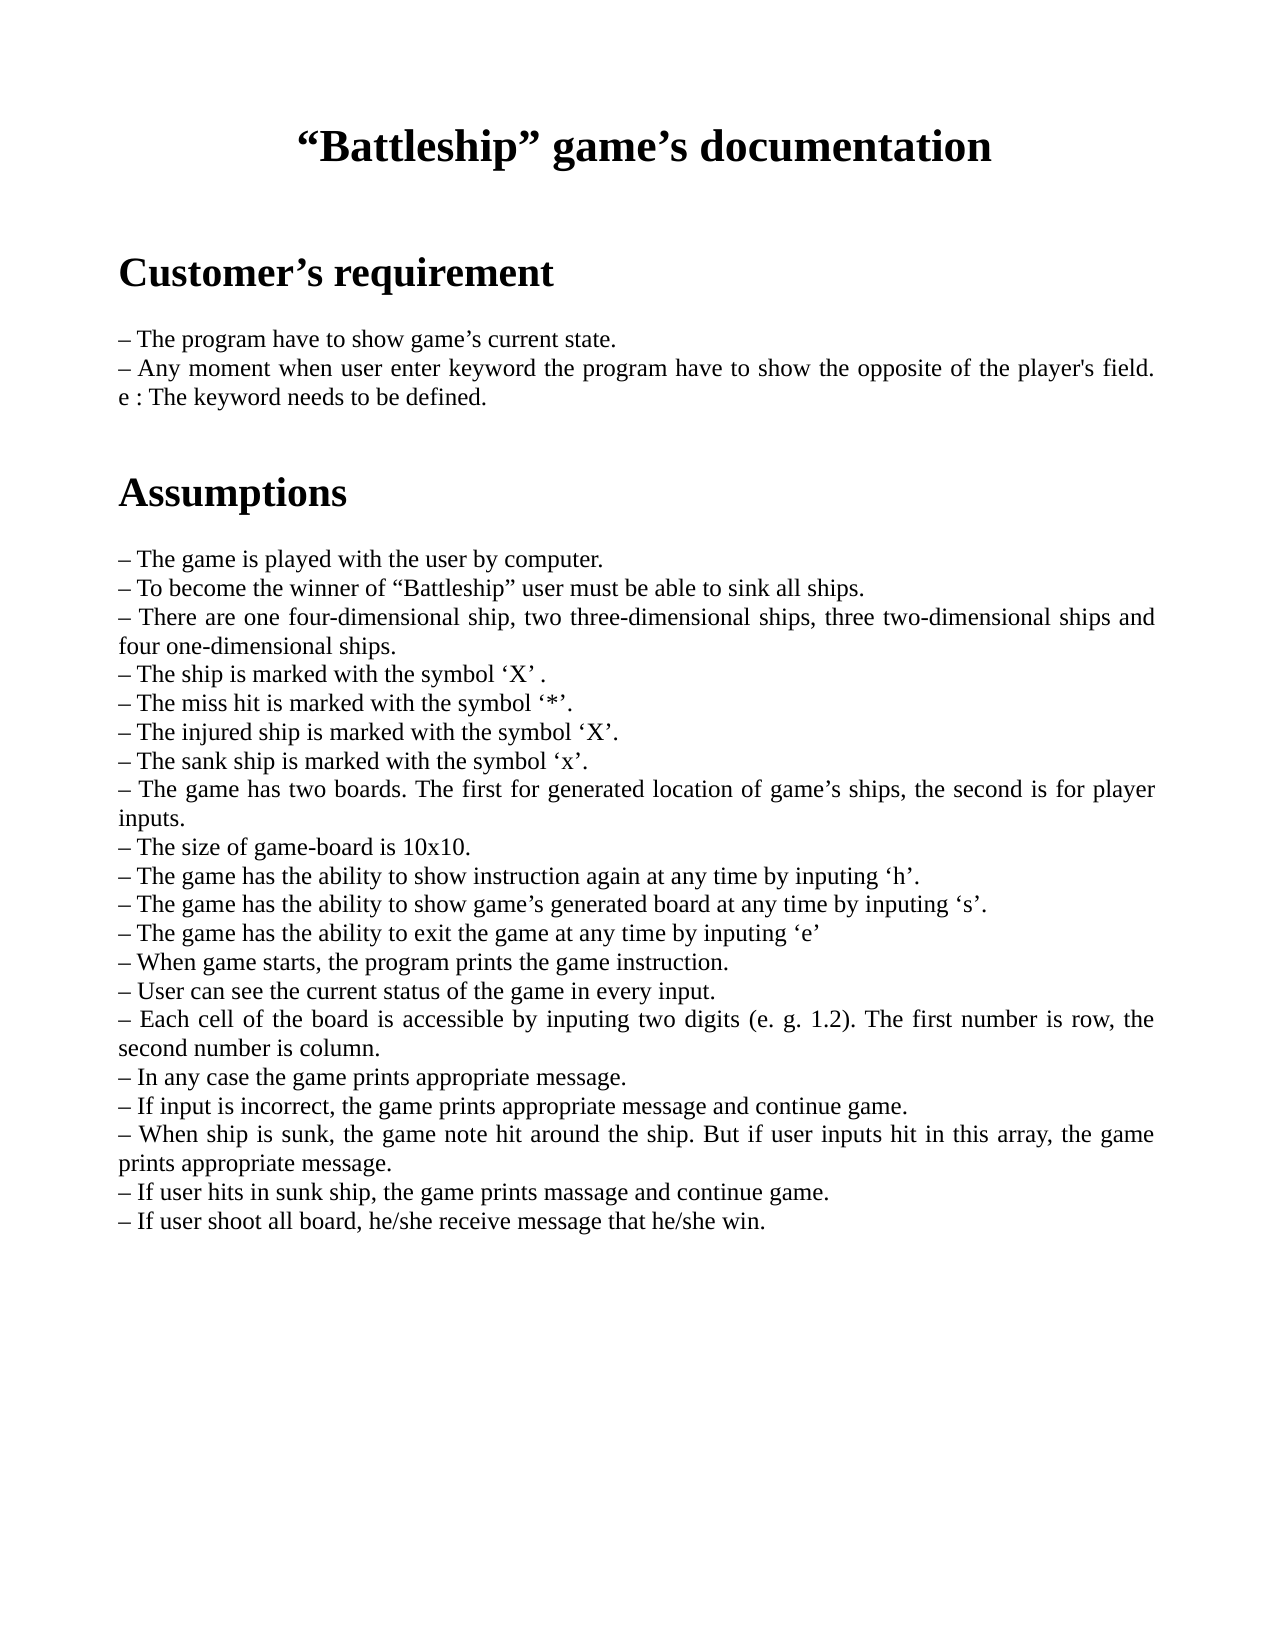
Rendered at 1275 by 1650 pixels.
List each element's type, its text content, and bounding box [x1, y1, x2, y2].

text – The miss hit is marked with the symbol ‘*’. [118, 688, 1157, 717]
text – When game starts, the program prints the game instruction. [118, 947, 1157, 976]
text – If user shoot all board, he/she receive message that he/she win. [118, 1206, 1157, 1234]
text – Each cell of the board is accessible by inputing two digits (e. g. 1.2). The first number is row, the second number is column. [118, 1004, 1157, 1062]
text – When ship is sunk, the game note hit around the ship. But if user inputs hit in this array, the game prints appropriate message. [118, 1119, 1157, 1177]
text – The program have to show game’s current state. [118, 324, 1157, 353]
text – The sank ship is marked with the symbol ‘x’. [118, 746, 1157, 774]
text Assumptions [118, 468, 1157, 516]
text – The game has two boards. The first for generated location of game’s ships, the second is for player inputs. [118, 774, 1157, 832]
text – Any moment when user enter keyword the program have to show the opposite of the player's field. e : The keyword needs to be defined. [118, 353, 1157, 410]
text “Battleship” game’s documentation [118, 118, 1157, 171]
text – If input is incorrect, the game prints appropriate message and continue game. [118, 1091, 1157, 1119]
text – The ship is marked with the symbol ‘X’ . [118, 659, 1157, 688]
text – The injured ship is marked with the symbol ‘X’. [118, 717, 1157, 746]
text – The game has the ability to show instruction again at any time by inputing ‘h’. [118, 861, 1157, 889]
text – The game has the ability to exit the game at any time by inputing ‘e’ [118, 918, 1157, 947]
text – To become the winner of “Battleship” user must be able to sink all ships. [118, 573, 1157, 602]
text – There are one four-dimensional ship, two three-dimensional ships, three two-dimensional ships and four one-dimensional ships. [118, 602, 1157, 659]
text – The game is played with the user by computer. [118, 544, 1157, 573]
text – In any case the game prints appropriate message. [118, 1062, 1157, 1091]
text – User can see the current status of the game in every input. [118, 976, 1157, 1004]
text Customer’s requirement [118, 247, 1157, 295]
text – The size of game-board is 10x10. [118, 832, 1157, 861]
text – If user hits in sunk ship, the game prints massage and continue game. [118, 1177, 1157, 1206]
text – The game has the ability to show game’s generated board at any time by inputing ‘s’. [118, 889, 1157, 918]
